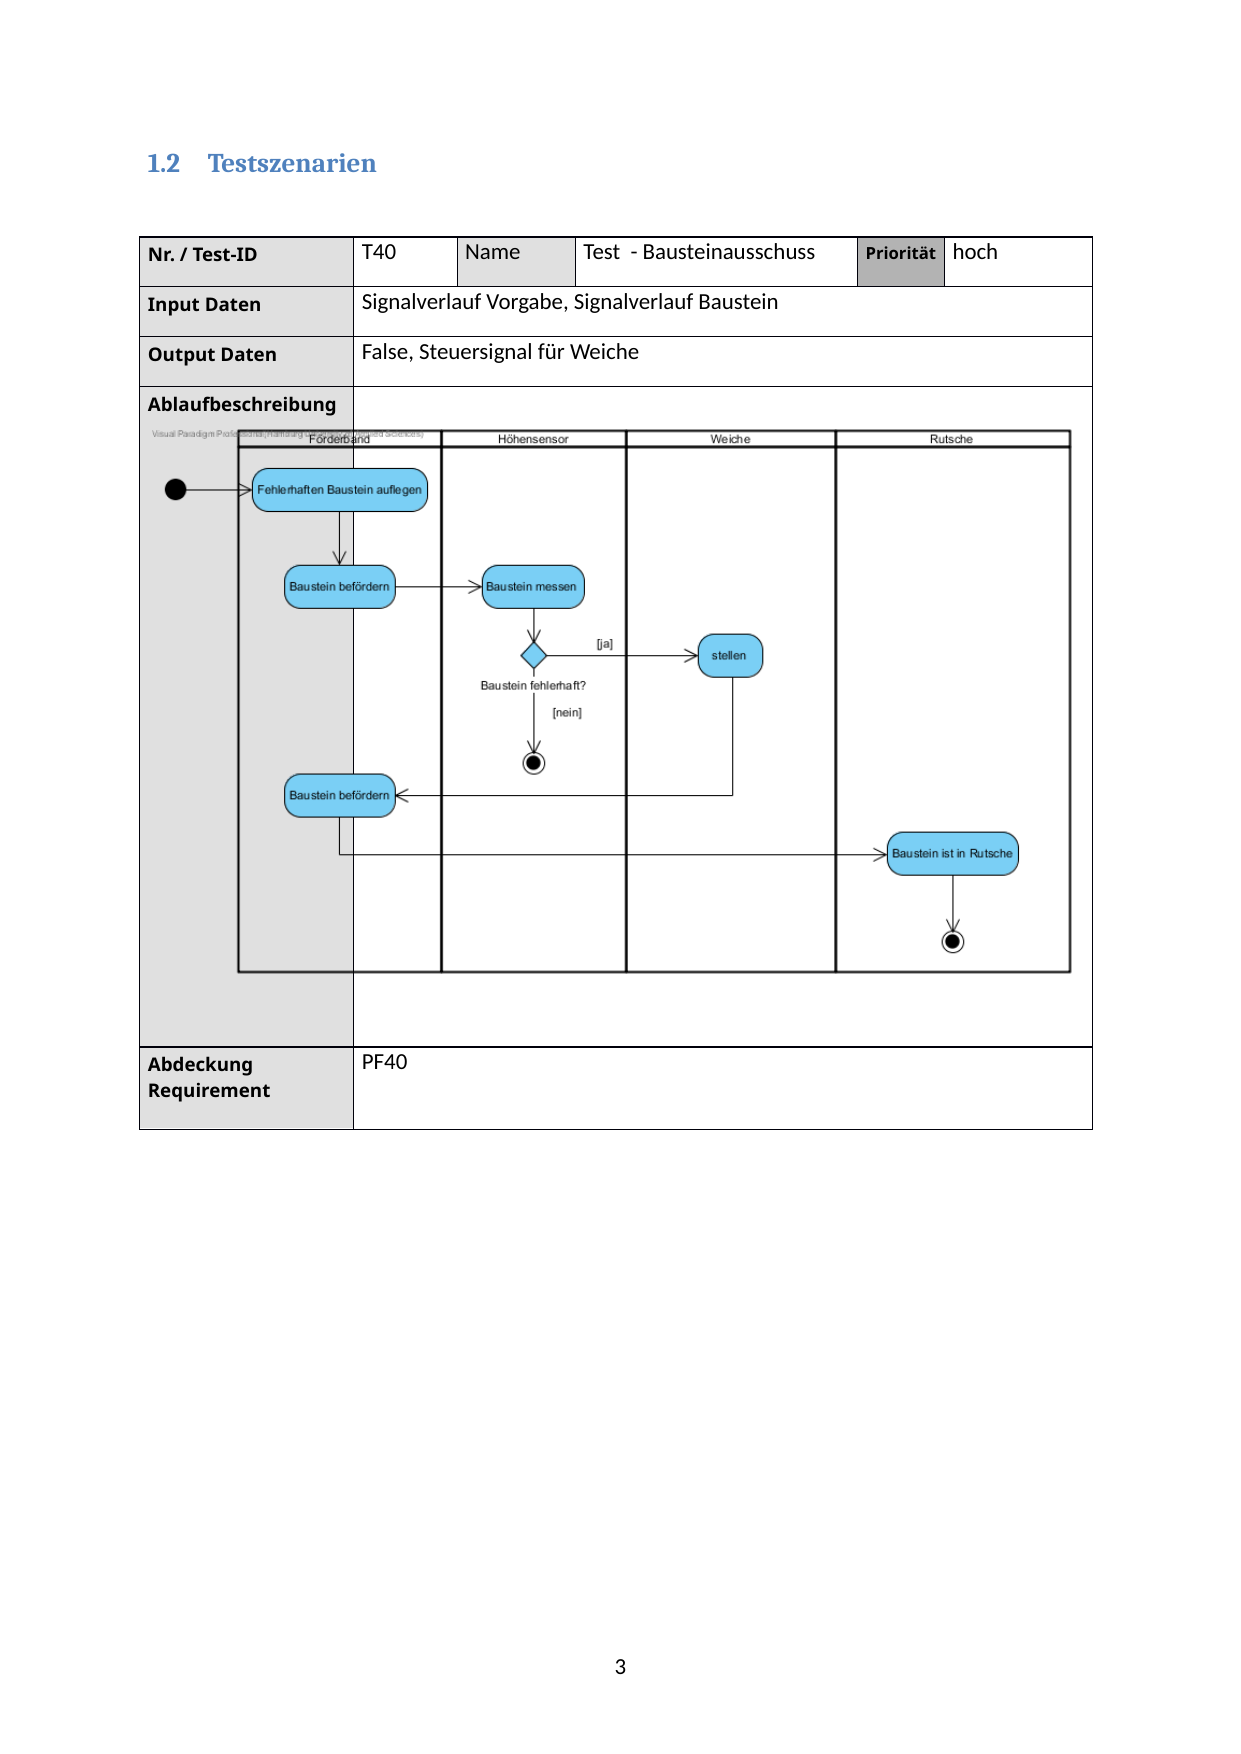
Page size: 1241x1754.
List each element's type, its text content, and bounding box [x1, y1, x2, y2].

table_cell Output Daten [140, 337, 353, 386]
subtitle Testszenarien [148, 148, 1093, 179]
table_cell [354, 387, 1092, 1046]
table_cell False, Steuersignal für Weiche [354, 337, 1092, 386]
table_header hoch [945, 238, 1092, 286]
table_header Name [458, 238, 575, 286]
table_cell Abdeckung Requirement [140, 1048, 353, 1128]
table_header Nr. / Test-ID [140, 238, 353, 286]
picture [152, 427, 1076, 978]
table_header T40 [354, 238, 457, 286]
table_cell PF40 [354, 1048, 1092, 1128]
table_cell Input Daten [140, 287, 353, 336]
table_cell Signalverlauf Vorgabe, Signalverlauf Baustein [354, 287, 1092, 336]
table_header Test - Bausteinausschuss [576, 238, 857, 286]
table_header Priorität [858, 238, 944, 286]
table_cell Ablaufbeschreibung [140, 387, 353, 1046]
